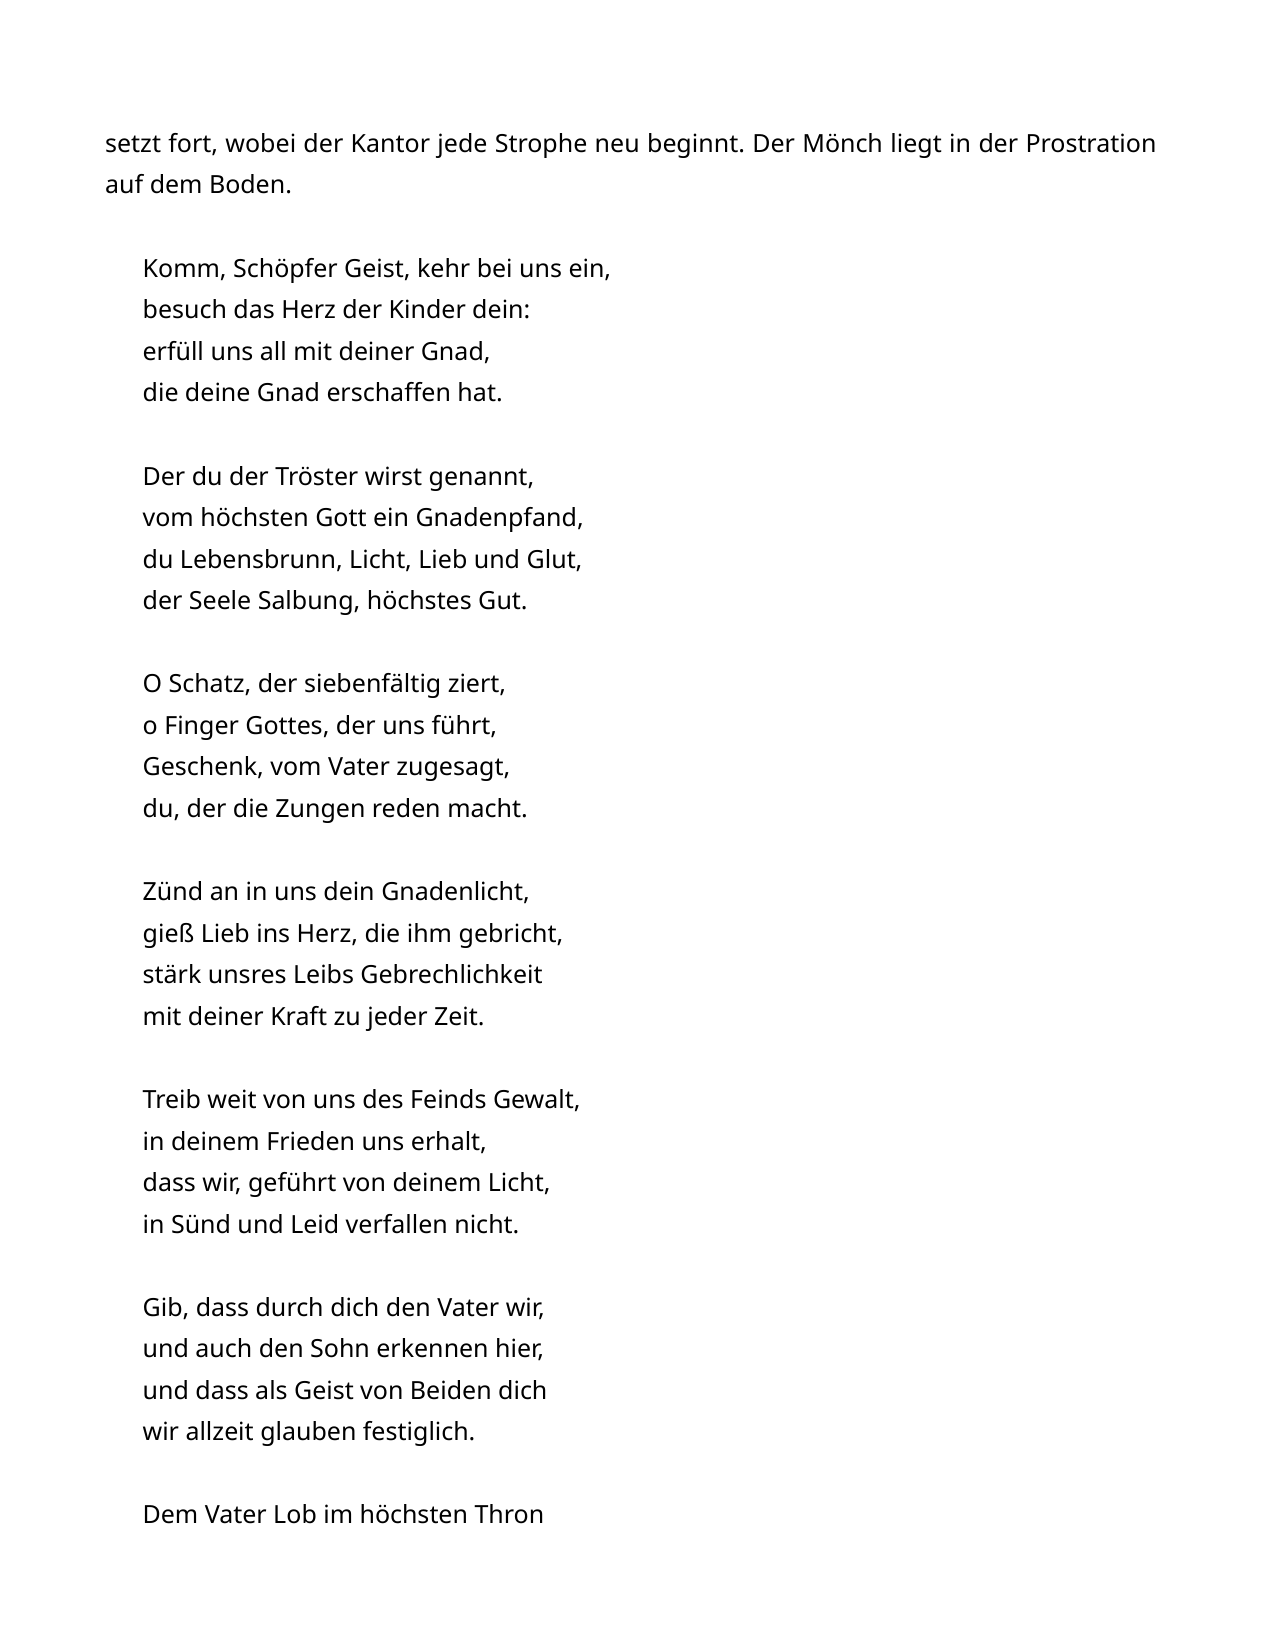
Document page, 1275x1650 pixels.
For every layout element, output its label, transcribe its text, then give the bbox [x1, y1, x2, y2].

text O Schatz, der siebenfältig ziert, [105, 658, 1158, 700]
text in Sünd und Leid verfallen nicht. [105, 1199, 1158, 1240]
text wir allzeit glauben festiglich. [105, 1407, 1158, 1448]
text gieß Lieb ins Herz, die ihm gebricht, [105, 908, 1158, 949]
text die deine Gnad erschaffen hat. [105, 367, 1158, 409]
text der Seele Salbung, höchstes Gut. [105, 575, 1158, 617]
text Zünd an in uns dein Gnadenlicht, [105, 866, 1158, 908]
text besuch das Herz der Kinder dein: [105, 284, 1158, 326]
text stärk unsres Leibs Gebrechlichkeit [105, 949, 1158, 991]
text Gib, dass durch dich den Vater wir, [105, 1282, 1158, 1323]
text du Lebensbrunn, Licht, Lieb und Glut, [105, 534, 1158, 575]
text mit deiner Kraft zu jeder Zeit. [105, 991, 1158, 1032]
text und auch den Sohn erkennen hier, [105, 1323, 1158, 1365]
text du, der die Zungen reden macht. [105, 783, 1158, 825]
text Treib weit von uns des Feinds Gewalt, [105, 1074, 1158, 1116]
text vom höchsten Gott ein Gnadenpfand, [105, 492, 1158, 534]
text erfüll uns all mit deiner Gnad, [105, 326, 1158, 367]
text Der du der Tröster wirst genannt, [105, 451, 1158, 492]
text und dass als Geist von Beiden dich [105, 1365, 1158, 1407]
text Dem Vater Lob im höchsten Thron [105, 1490, 1158, 1531]
text Geschenk, vom Vater zugesagt, [105, 742, 1158, 783]
text in deinem Frieden uns erhalt, [105, 1116, 1158, 1157]
text dass wir, geführt von deinem Licht, [105, 1157, 1158, 1199]
text o Finger Gottes, der uns führt, [105, 700, 1158, 742]
text Komm, Schöpfer Geist, kehr bei uns ein, [105, 243, 1158, 284]
text setzt fort, wobei der Kantor jede Strophe neu beginnt. Der Mönch liegt in der Prostration auf dem Boden. [105, 118, 1158, 201]
